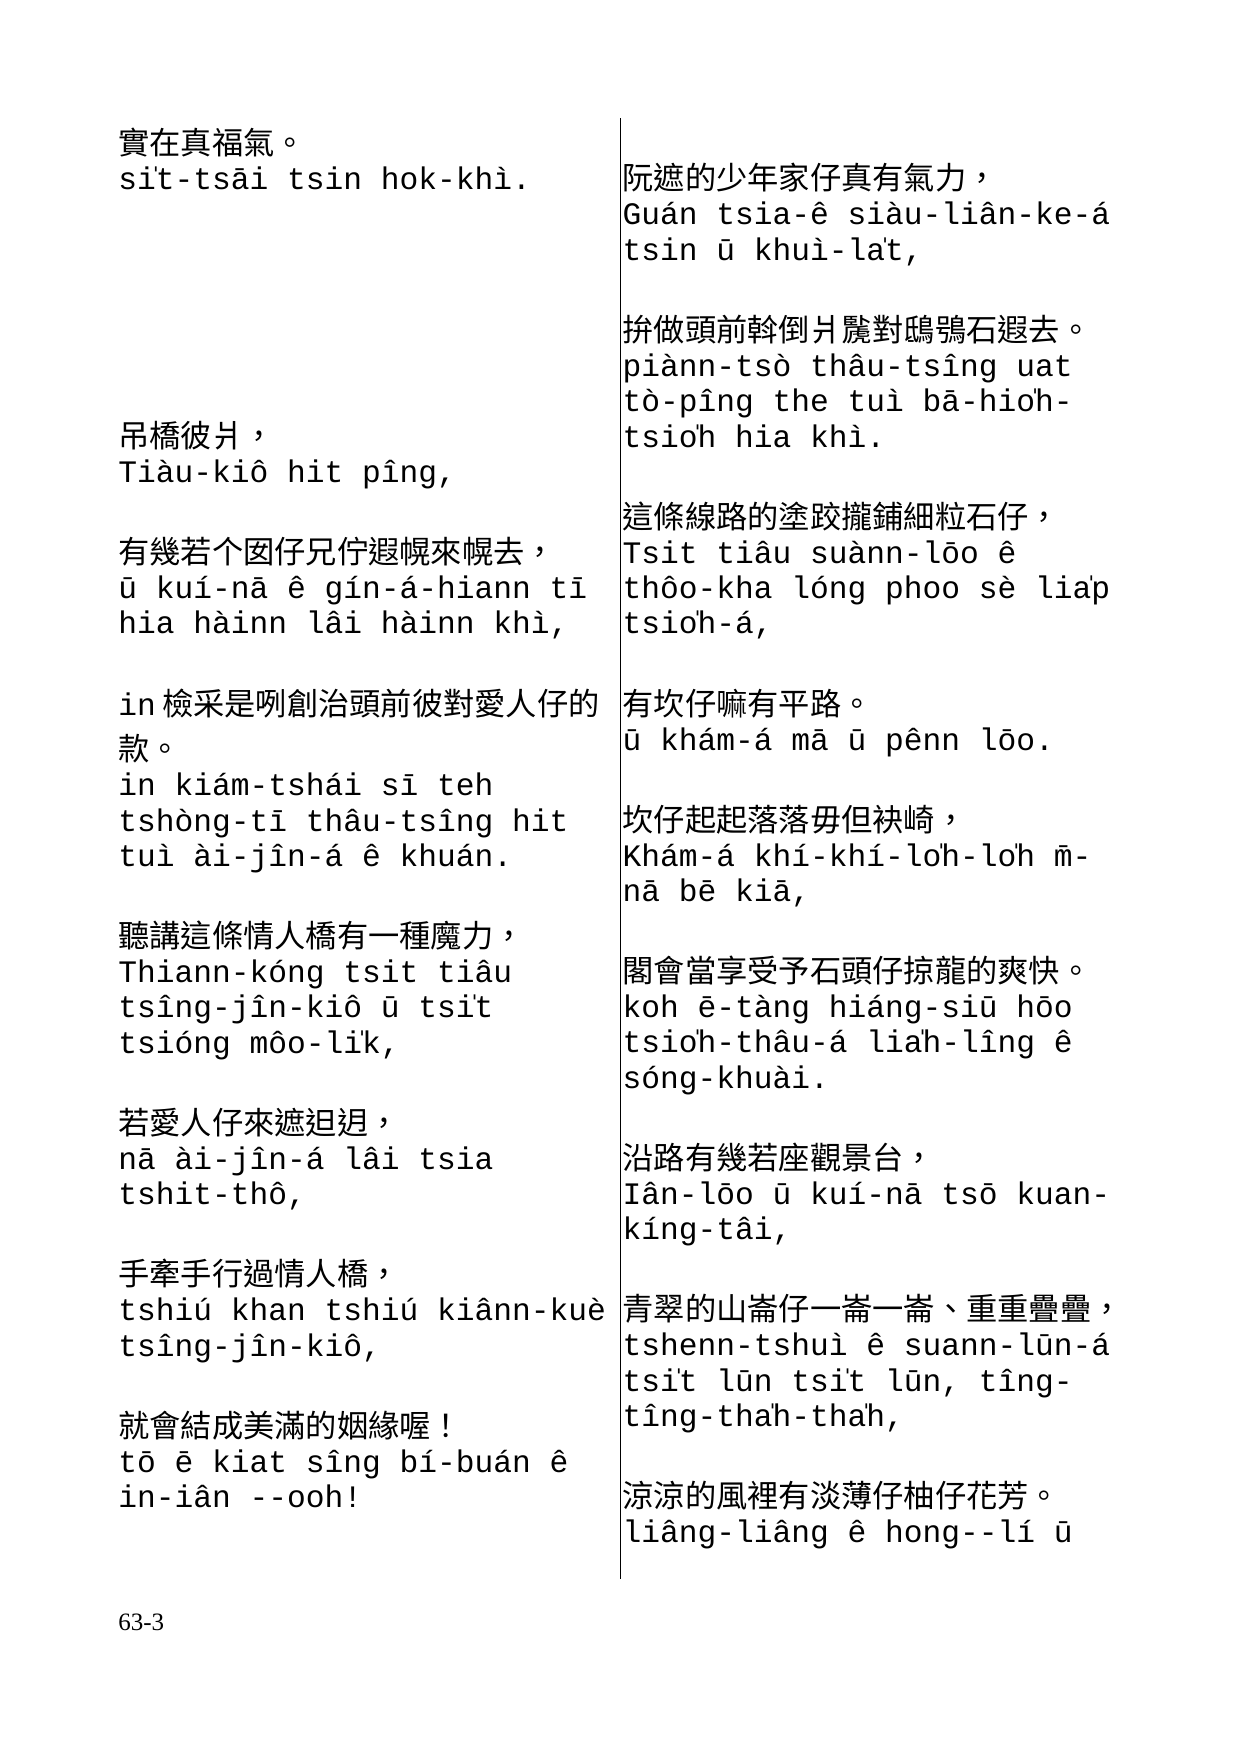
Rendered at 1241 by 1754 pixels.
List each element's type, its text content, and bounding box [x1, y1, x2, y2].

text koh ē-tàng hiáng-siū hōo tsio̍h-thâu-á lia̍h-lîng ê sóng-khuài. [622, 991, 1122, 1098]
text in檢采是咧創治頭前彼對愛人仔的款。 [118, 679, 618, 769]
text 坎仔起起落落毋但袂崎， [622, 795, 1122, 840]
text liâng-liâng ê hong--lí ū [622, 1517, 1122, 1552]
text 沿路有幾若座觀景台， [622, 1133, 1122, 1178]
text si̍t-tsāi tsin hok-khì. [118, 163, 618, 199]
text ū khám-á mā ū pênn lōo. [622, 724, 1122, 759]
text 實在真福氣。 [118, 118, 618, 163]
text 就會結成美滿的姻緣喔！ [118, 1401, 618, 1446]
text 青翠的山崙仔一崙一崙、重重疊疊， [622, 1284, 1122, 1330]
text 有幾若个囡仔兄佇遐幌來幌去， [118, 527, 618, 572]
text 這條線路的塗跤攏鋪細粒石仔， [622, 492, 1122, 537]
text 聽講這條情人橋有一種魔力， [118, 911, 618, 956]
text Thiann-kóng tsit tiâu tsîng-jîn-kiô ū tsi̍t tsióng môo-li̍k, [118, 956, 618, 1063]
text tō ē kiat sîng bí-buán ê in-iân --ooh! [118, 1446, 618, 1517]
text tshiú khan tshiú kiânn-kuè tsîng-jîn-kiô, [118, 1295, 618, 1366]
text Tiàu-kiô hit pîng, [118, 456, 618, 492]
text Iân-lōo ū kuí-nā tsō kuan-kíng-tâi, [622, 1178, 1122, 1249]
text 吊橋彼爿， [118, 411, 618, 456]
text 手牽手行過情人橋， [118, 1249, 618, 1295]
text tshenn-tshuì ê suann-lūn-á tsi̍t lūn tsi̍t lūn, tîng-tîng-tha̍h-tha̍h, [622, 1330, 1122, 1436]
text ū kuí-nā ê gín-á-hiann tī hia hàinn lâi hàinn khì, [118, 572, 618, 643]
text nā ài-jîn-á lâi tsia tshit-thô, [118, 1143, 618, 1214]
text 閣會當享受予石頭仔掠龍的爽快。 [622, 946, 1122, 991]
text 若愛人仔來遮𨑨迌， [118, 1098, 618, 1143]
text 涼涼的風裡有淡薄仔柚仔花芳。 [622, 1471, 1122, 1517]
text 有坎仔嘛有平路。 [622, 679, 1122, 724]
text Tsit tiâu suànn-lōo ê thôo-kha lóng phoo sè lia̍p tsio̍h-á, [622, 537, 1122, 643]
text 阮遮的少年家仔真有氣力， [622, 153, 1122, 199]
text Guán tsia-ê siàu-liân-ke-á tsin ū khuì-la̍t, [622, 199, 1122, 269]
text in kiám-tshái sī teh tshòng-tī thâu-tsîng hit tuì ài-jîn-á ê khuán. [118, 769, 618, 876]
text piànn-tsò thâu-tsîng uat tò-pîng the tuì bā-hio̍h-tsio̍h hia khì. [622, 350, 1122, 456]
text 拚做頭前斡倒爿䖙對鴟鴞石遐去。 [622, 305, 1122, 350]
text Khám-á khí-khí-lo̍h-lo̍h m̄-nā bē kiā, [622, 840, 1122, 911]
